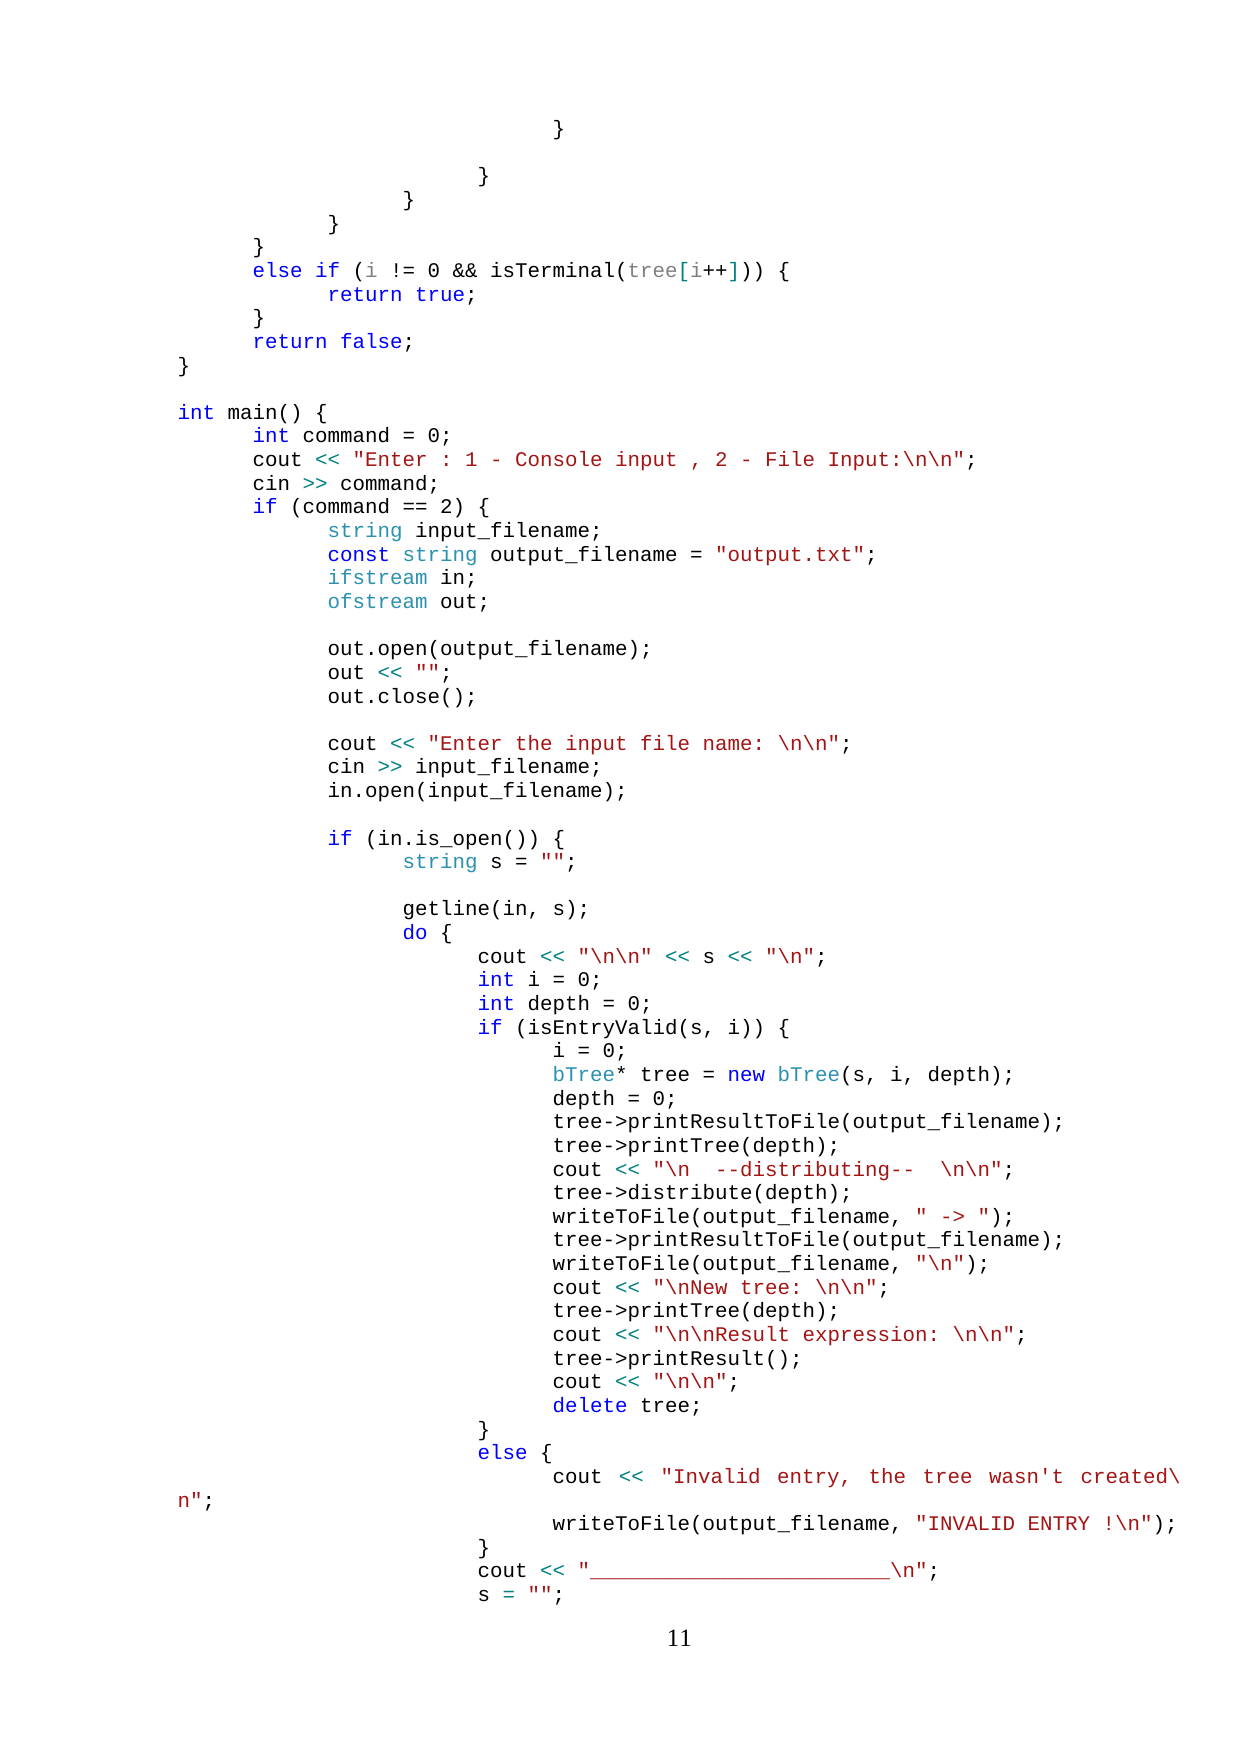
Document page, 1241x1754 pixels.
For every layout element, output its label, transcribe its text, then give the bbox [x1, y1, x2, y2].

text ifstream in; [177, 567, 1181, 591]
text } [177, 354, 1181, 378]
text out << ""; [177, 662, 1181, 686]
text tree->distribute(depth); [177, 1182, 1181, 1206]
text cout << "Enter : 1 - Console input , 2 - File Input:\n\n"; [177, 449, 1181, 473]
text int main() { [177, 402, 1181, 426]
text if (isEntryValid(s, i)) { [177, 1017, 1181, 1040]
text int i = 0; [177, 969, 1181, 993]
text i = 0; [177, 1040, 1181, 1064]
text cout << "Enter the input file name: \n\n"; [177, 733, 1181, 757]
text cout << "\n --distributing-- \n\n"; [177, 1158, 1181, 1182]
text tree->printResult(); [177, 1348, 1181, 1371]
text cout << "\n\n" << s << "\n"; [177, 946, 1181, 969]
text if (in.is_open()) { [177, 827, 1181, 851]
text writeToFile(output_filename, "INVALID ENTRY !\n"); [177, 1513, 1181, 1537]
text out.close(); [177, 686, 1181, 709]
text int depth = 0; [177, 993, 1181, 1017]
text string input_filename; [177, 520, 1181, 544]
text tree->printTree(depth); [177, 1300, 1181, 1324]
text cout << "Invalid entry, the tree wasn't created\n"; [177, 1466, 1181, 1513]
text do { [177, 922, 1181, 946]
text s = ""; [177, 1584, 1181, 1608]
text int command = 0; [177, 426, 1181, 449]
text } [177, 213, 1181, 236]
text cout << "\n\nResult expression: \n\n"; [177, 1324, 1181, 1348]
text } [177, 165, 1181, 189]
text cin >> input_filename; [177, 757, 1181, 780]
text return true; [177, 284, 1181, 307]
text tree->printResultToFile(output_filename); [177, 1111, 1181, 1135]
text tree->printTree(depth); [177, 1135, 1181, 1158]
text ofstream out; [177, 591, 1181, 615]
text cout << "\nNew tree: \n\n"; [177, 1277, 1181, 1300]
text cout << "\n\n"; [177, 1371, 1181, 1395]
text return false; [177, 331, 1181, 354]
text } [177, 307, 1181, 331]
text } [177, 118, 1181, 142]
text out.open(output_filename); [177, 638, 1181, 662]
text else if (i != 0 && isTerminal(tree[i++])) { [177, 260, 1181, 284]
text writeToFile(output_filename, "\n"); [177, 1253, 1181, 1277]
text } [177, 1419, 1181, 1442]
text cin >> command; [177, 473, 1181, 496]
text } [177, 236, 1181, 260]
text string s = ""; [177, 851, 1181, 875]
text bTree* tree = new bTree(s, i, depth); [177, 1064, 1181, 1088]
text delete tree; [177, 1395, 1181, 1419]
text in.open(input_filename); [177, 780, 1181, 804]
text } [177, 1537, 1181, 1561]
text getline(in, s); [177, 898, 1181, 922]
text } [177, 189, 1181, 213]
text const string output_filename = "output.txt"; [177, 544, 1181, 567]
text depth = 0; [177, 1088, 1181, 1111]
text else { [177, 1442, 1181, 1466]
text writeToFile(output_filename, " -> "); [177, 1206, 1181, 1229]
text tree->printResultToFile(output_filename); [177, 1229, 1181, 1253]
text if (command == 2) { [177, 496, 1181, 520]
text cout << "________________________\n"; [177, 1561, 1181, 1584]
